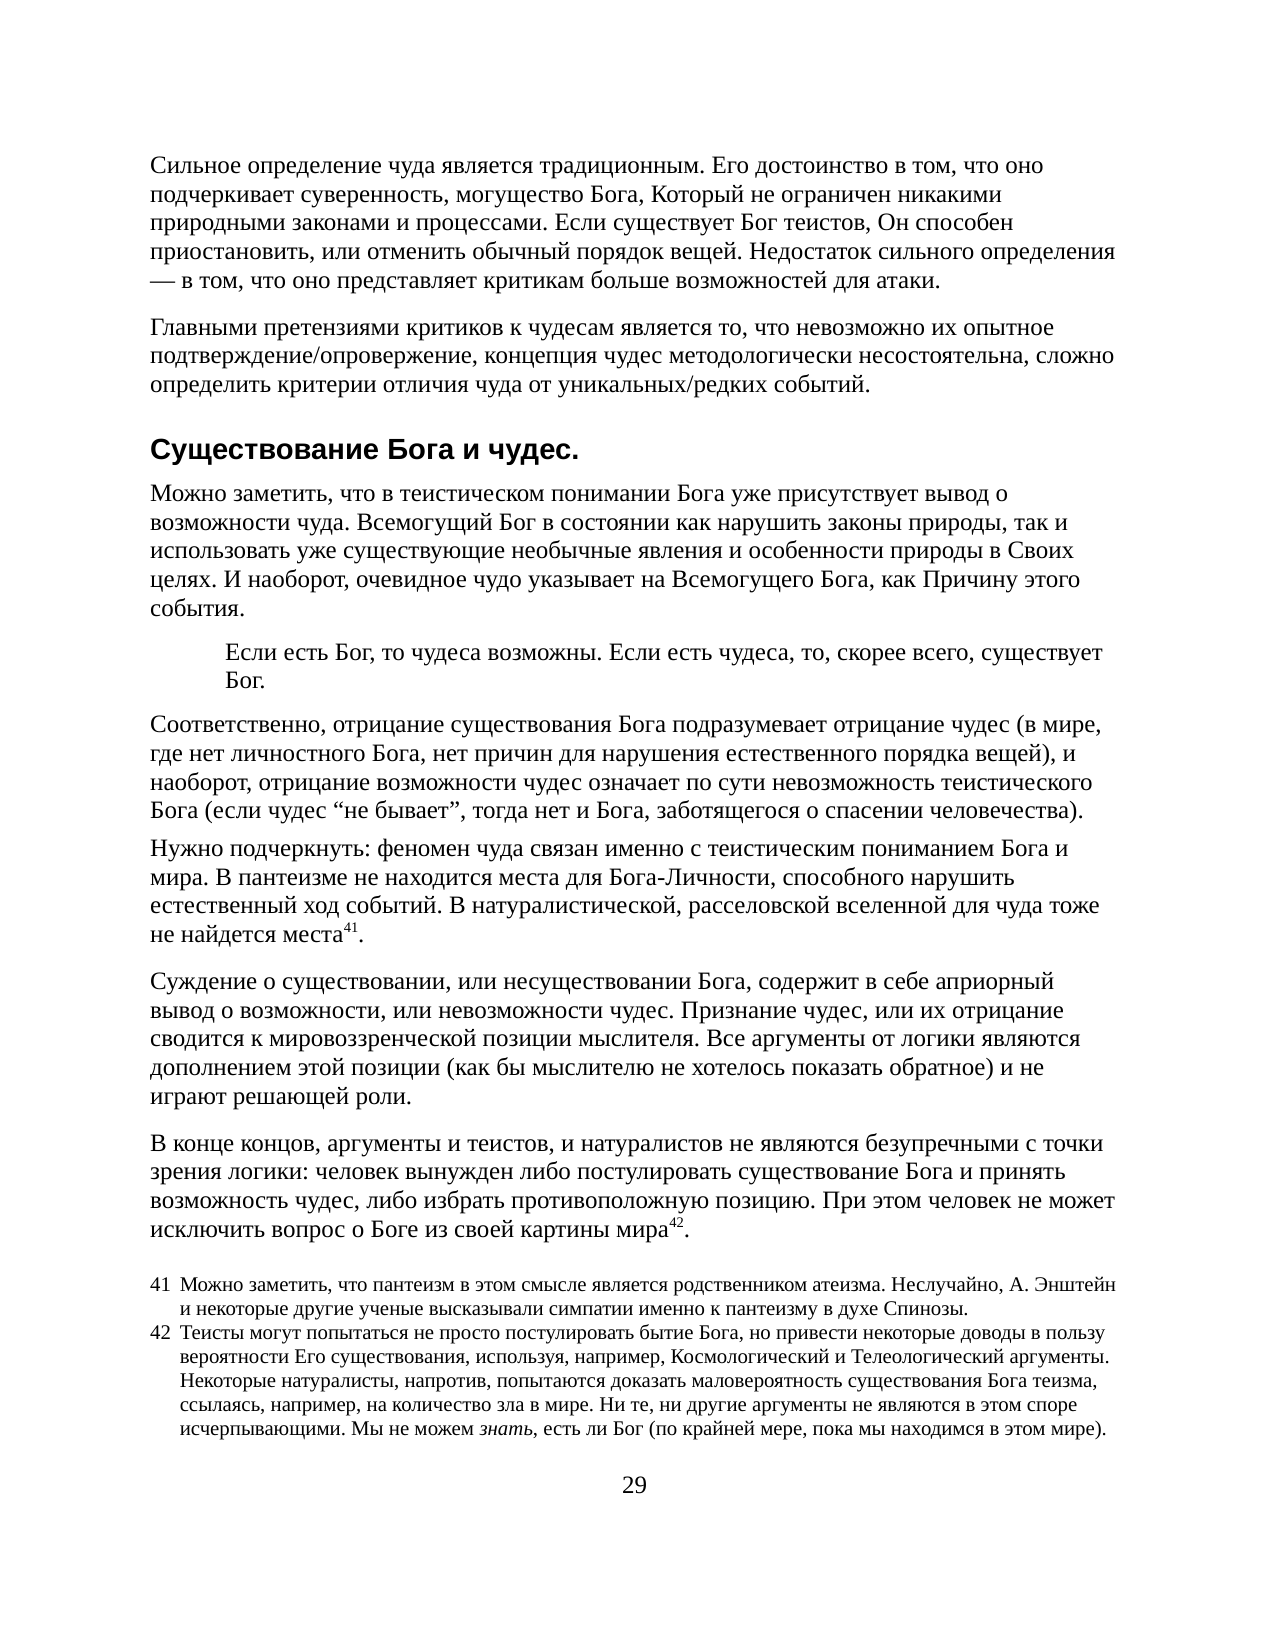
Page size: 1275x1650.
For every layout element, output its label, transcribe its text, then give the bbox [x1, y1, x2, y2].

text Можно заметить, что в теистическом понимании Бога уже присутствует вывод о возможности чуда. Всемогущий Бог в состоянии как нарушить законы природы, так и использовать уже существующие необычные явления и особенности природы в Своих целях. И наоборот, очевидное чудо указывает на Всемогущего Бога, как Причину этого события. [150, 478, 1125, 622]
text Соответственно, отрицание существования Бога подразумевает отрицание чудес (в мире, где нет личностного Бога, нет причин для нарушения естественного порядка вещей), и наоборот, отрицание возможности чудес означает по сути невозможность теистического Бога (если чудес “не бывает”, тогда нет и Бога, заботящегося о спасении человечества). [150, 709, 1125, 824]
text Если есть Бог, то чудеса возможны. Если есть чудеса, то, скорее всего, существует Бог. [225, 637, 1125, 694]
text Главными претензиями критиков к чудесам является то, что невозможно их опытное подтверждение/опровержение, концепция чудес методологически несостоятельна, сложно определить критерии отличия чуда от уникальных/редких событий. [150, 312, 1125, 398]
text Суждение о существовании, или несуществовании Бога, содержит в себе априорный вывод о возможности, или невозможности чудес. Признание чудес, или их отрицание сводится к мировоззренческой позиции мыслителя. Все аргументы от логики являются дополнением этой позиции (как бы мыслителю не хотелось показать обратное) и не играют решающей роли. [150, 966, 1125, 1110]
subtitle Существование Бога и чудес. [150, 432, 1125, 465]
text Теисты могут попытаться не просто постулировать бытие Бога, но привести некоторые доводы в пользу вероятности Его существования, используя, например, Космологический и Телеологический аргументы. Некоторые натуралисты, напротив, попытаются доказать маловероятность существования Бога теизма, ссылаясь, например, на количество зла в мире. Ни те, ни другие аргументы не являются в этом споре исчерпывающими. Мы не можем знать, есть ли Бог (по крайней мере, пока мы находимся в этом мире). [150, 1320, 1125, 1440]
text Нужно подчеркнуть: феномен чуда связан именно с теистическим пониманием Бога и мира. В пантеизме не находится места для Бога-Личности, способного нарушить естественный ход событий. В натуралистической, расселовской вселенной для чуда тоже не найдется места. [150, 833, 1125, 948]
text Можно заметить, что пантеизм в этом смысле является родственником атеизма. Неслучайно, А. Энштейн и некоторые другие ученые высказывали симпатии именно к пантеизму в духе Спинозы. [150, 1272, 1125, 1320]
text В конце концов, аргументы и теистов, и натуралистов не являются безупречными с точки зрения логики: человек вынужден либо постулировать существование Бога и принять возможность чудес, либо избрать противоположную позицию. При этом человек не может исключить вопрос о Боге из своей картины мира. [150, 1128, 1125, 1243]
text Сильное определение чуда является традиционным. Его достоинство в том, что оно подчеркивает суверенность, могущество Бога, Который не ограничен никакими природными законами и процессами. Если существует Бог теистов, Он способен приостановить, или отменить обычный порядок вещей. Недостаток сильного определения — в том, что оно представляет критикам больше возможностей для атаки. [150, 150, 1125, 294]
